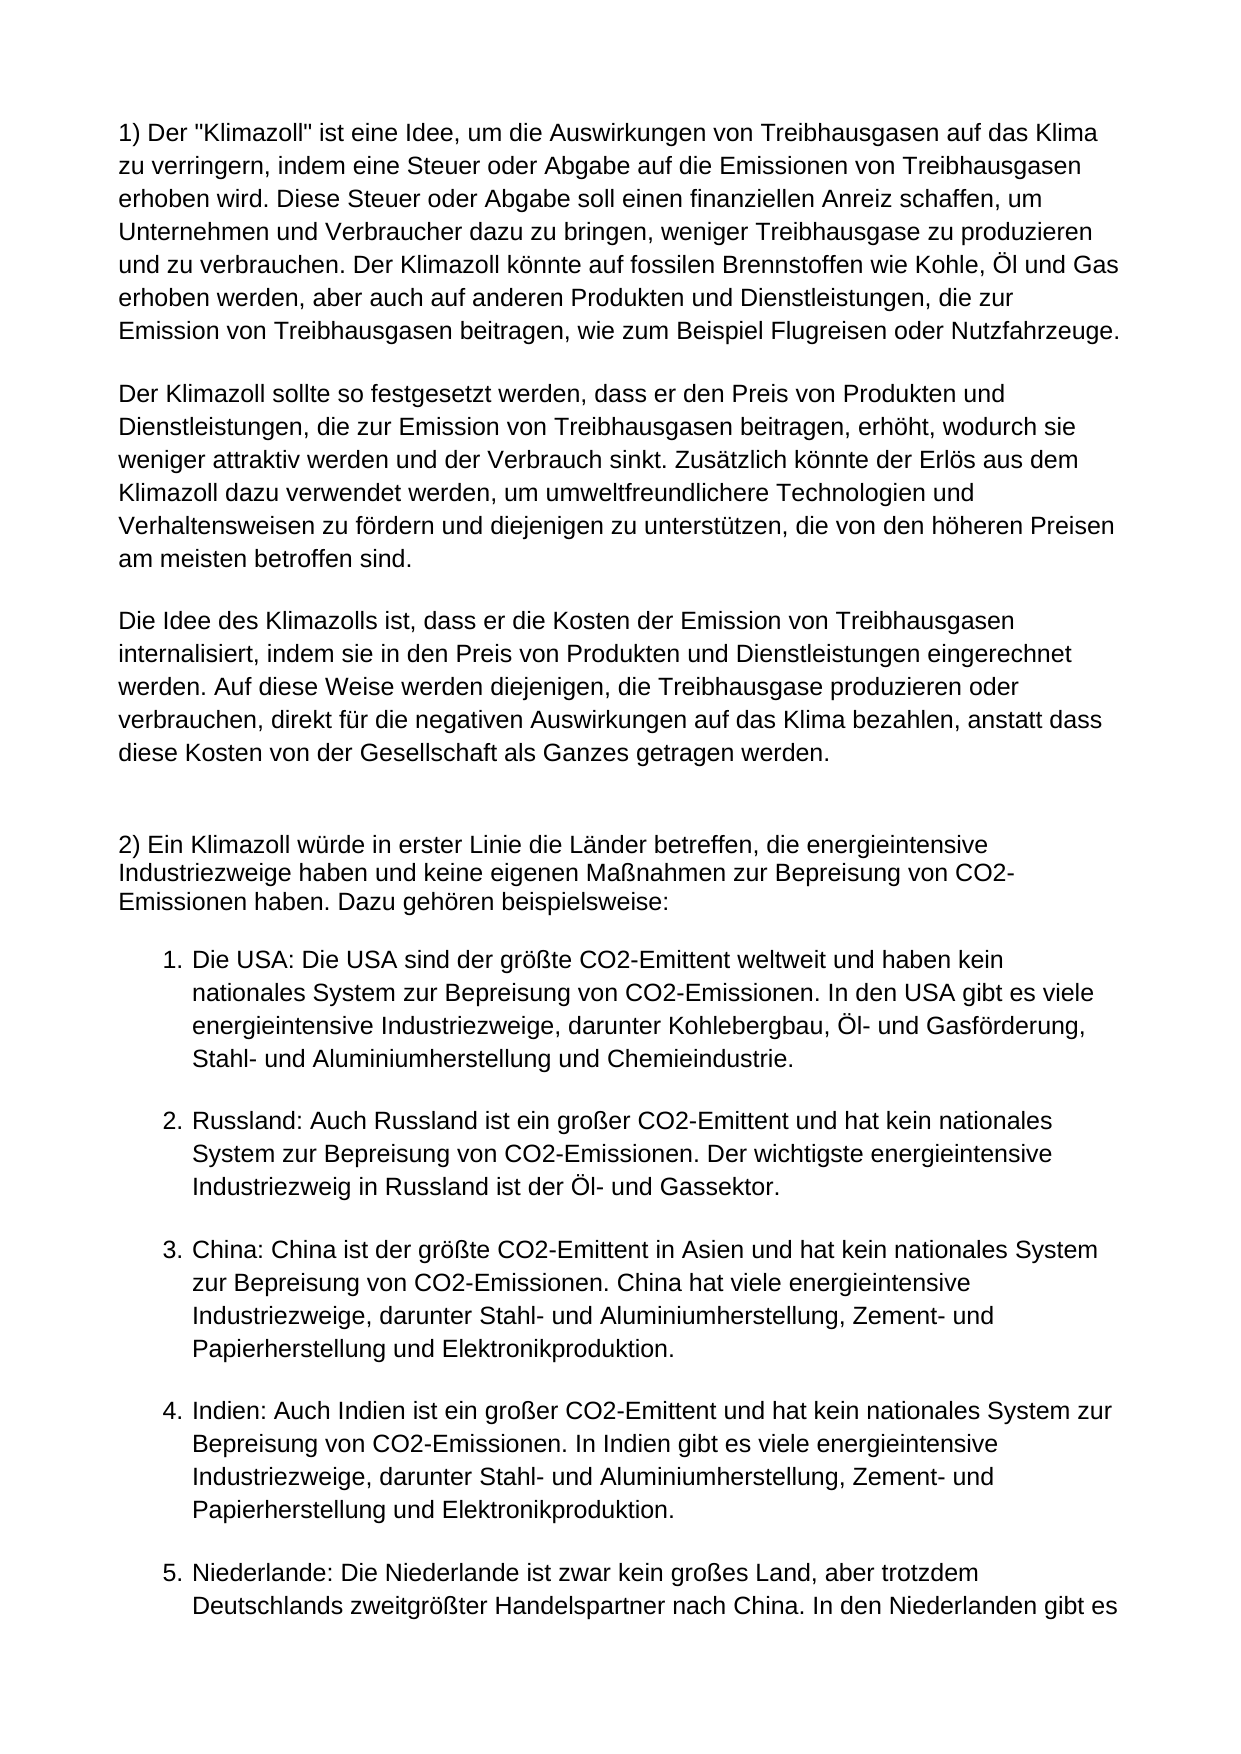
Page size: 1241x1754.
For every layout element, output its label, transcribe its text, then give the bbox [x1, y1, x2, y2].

list Niederlande: Die Niederlande ist zwar kein großes Land, aber trotzdem Deutschlands zweitgrößter Handelspartner nach China. In den Niederlanden gibt es [162, 1558, 1122, 1620]
list China: China ist der größte CO2-Emittent in Asien und hat kein nationales System zur Bepreisung von CO2-Emissionen. China hat viele energieintensive Industriezweige, darunter Stahl- und Aluminiumherstellung, Zement- und Papierherstellung und Elektronikproduktion. [162, 1235, 1122, 1363]
text 2) Ein Klimazoll würde in erster Linie die Länder betreffen, die energieintensive Industriezweige haben und keine eigenen Maßnahmen zur Bepreisung von CO2-Emissionen haben. Dazu gehören beispielsweise: [118, 830, 1122, 916]
list Russland: Auch Russland ist ein großer CO2-Emittent und hat kein nationales System zur Bepreisung von CO2-Emissionen. Der wichtigste energieintensive Industriezweig in Russland ist der Öl- und Gassektor. [162, 1106, 1122, 1201]
text 1) Der "Klimazoll" ist eine Idee, um die Auswirkungen von Treibhausgasen auf das Klima zu verringern, indem eine Steuer oder Abgabe auf die Emissionen von Treibhausgasen erhoben wird. Diese Steuer oder Abgabe soll einen finanziellen Anreiz schaffen, um Unternehmen und Verbraucher dazu zu bringen, weniger Treibhausgase zu produzieren und zu verbrauchen. Der Klimazoll könnte auf fossilen Brennstoffen wie Kohle, Öl und Gas erhoben werden, aber auch auf anderen Produkten und Dienstleistungen, die zur Emission von Treibhausgasen beitragen, wie zum Beispiel Flugreisen oder Nutzfahrzeuge. [118, 118, 1122, 345]
list Indien: Auch Indien ist ein großer CO2-Emittent und hat kein nationales System zur Bepreisung von CO2-Emissionen. In Indien gibt es viele energieintensive Industriezweige, darunter Stahl- und Aluminiumherstellung, Zement- und Papierherstellung und Elektronikproduktion. [162, 1396, 1122, 1524]
text Die Idee des Klimazolls ist, dass er die Kosten der Emission von Treibhausgasen internalisiert, indem sie in den Preis von Produkten und Dienstleistungen eingerechnet werden. Auf diese Weise werden diejenigen, die Treibhausgase produzieren oder verbrauchen, direkt für die negativen Auswirkungen auf das Klima bezahlen, anstatt dass diese Kosten von der Gesellschaft als Ganzes getragen werden. [118, 606, 1122, 767]
text Der Klimazoll sollte so festgesetzt werden, dass er den Preis von Produkten und Dienstleistungen, die zur Emission von Treibhausgasen beitragen, erhöht, wodurch sie weniger attraktiv werden und der Verbrauch sinkt. Zusätzlich könnte der Erlös aus dem Klimazoll dazu verwendet werden, um umweltfreundlichere Technologien und Verhaltensweisen zu fördern und diejenigen zu unterstützen, die von den höheren Preisen am meisten betroffen sind. [118, 379, 1122, 573]
list Die USA: Die USA sind der größte CO2-Emittent weltweit und haben kein nationales System zur Bepreisung von CO2-Emissionen. In den USA gibt es viele energieintensive Industriezweige, darunter Kohlebergbau, Öl- und Gasförderung, Stahl- und Aluminiumherstellung und Chemieindustrie. [162, 945, 1122, 1072]
